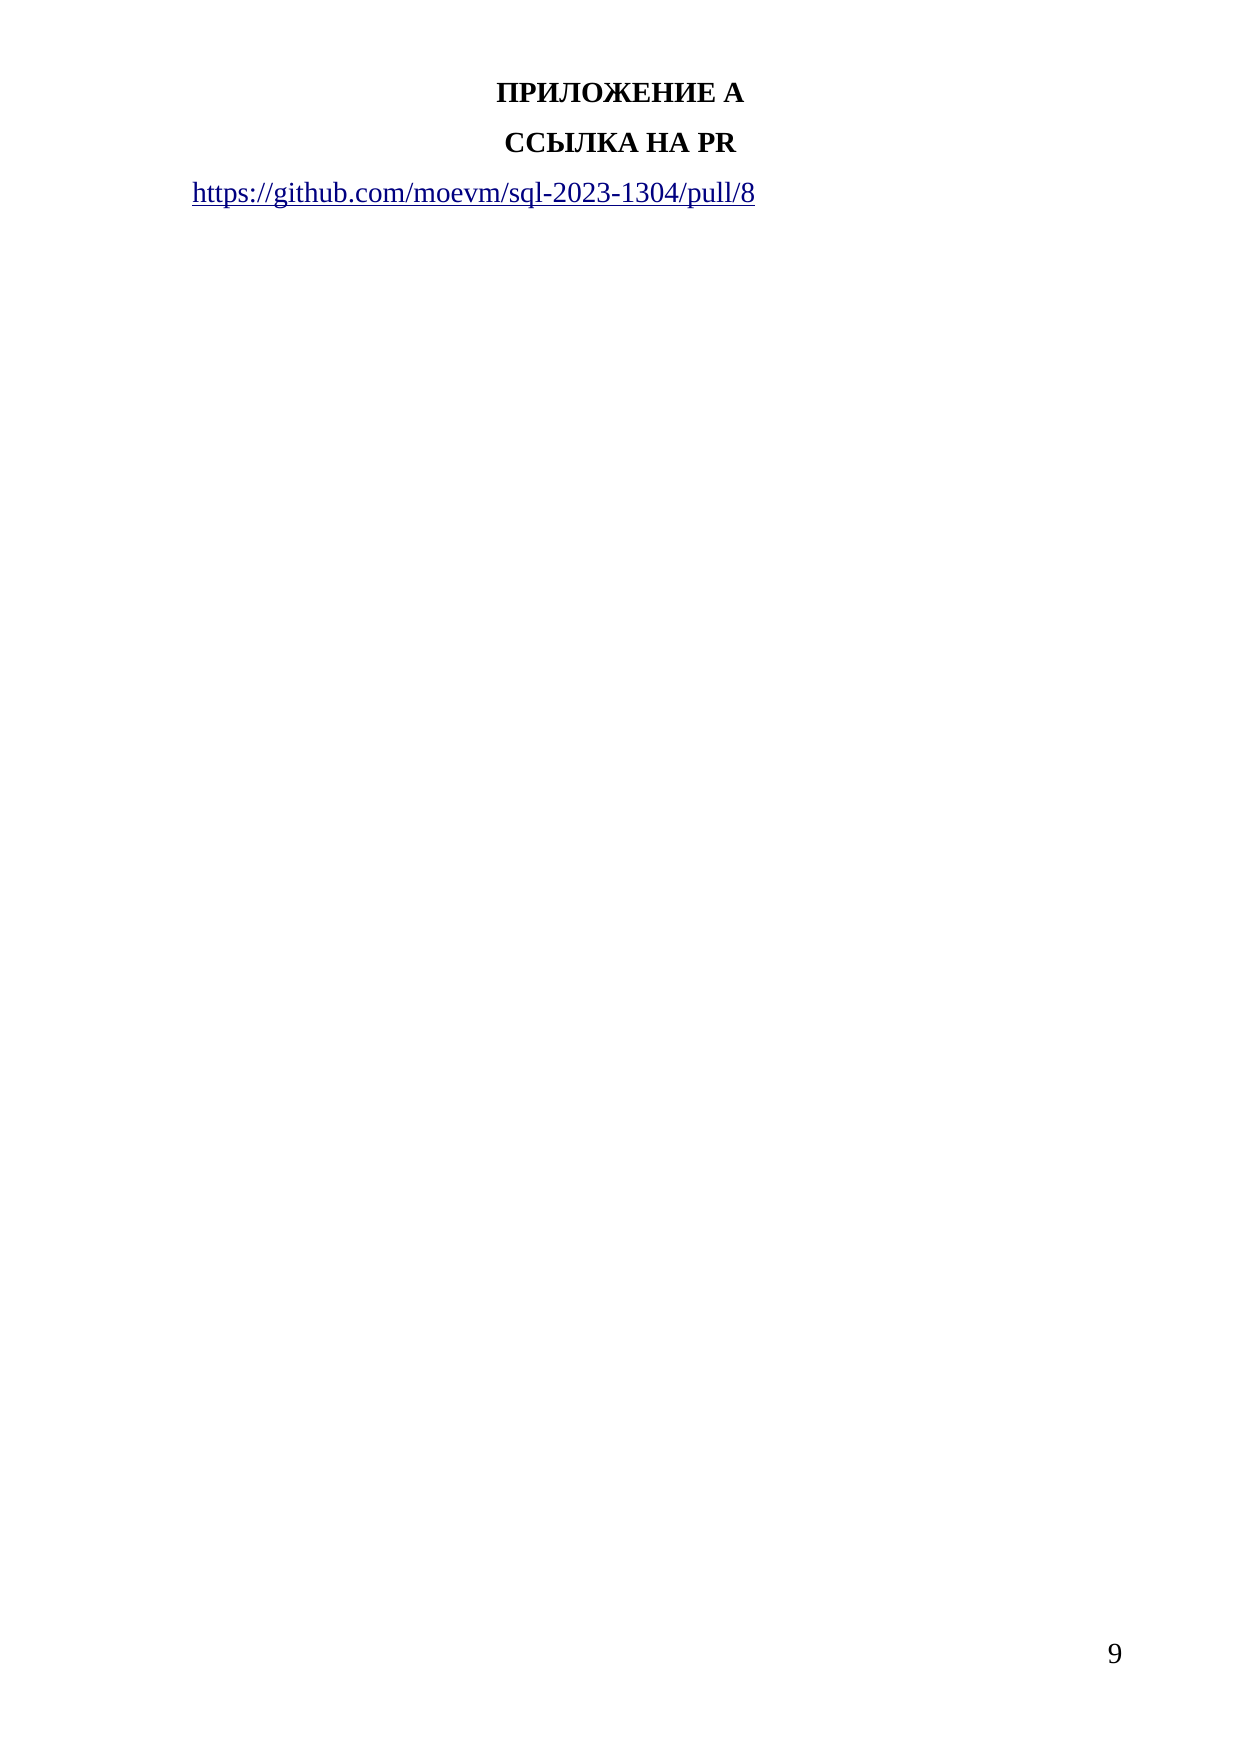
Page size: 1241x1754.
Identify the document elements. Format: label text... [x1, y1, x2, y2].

subtitle Приложение А ССЫЛКА НА PR [118, 75, 1122, 159]
text https://github.com/moevm/sql-2023-1304/pull/8 [118, 176, 1122, 209]
